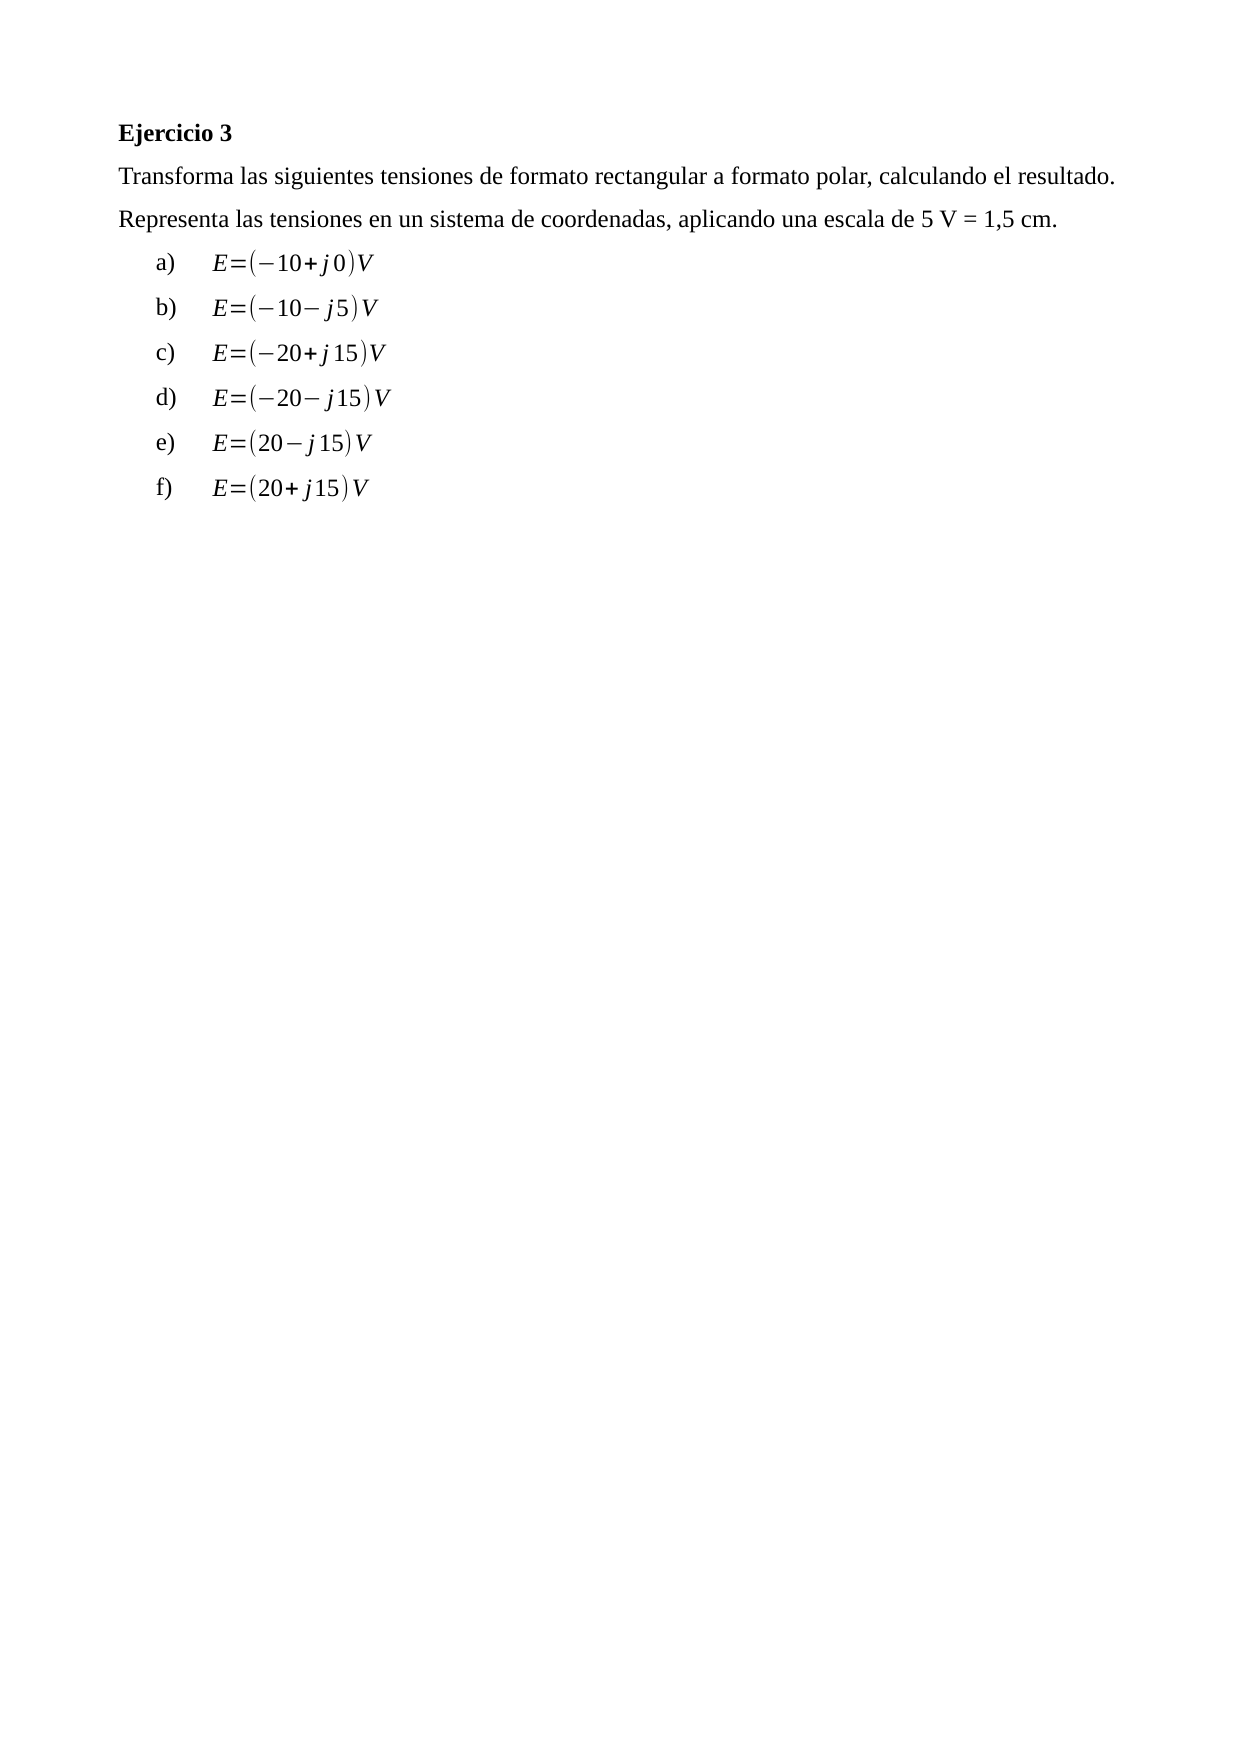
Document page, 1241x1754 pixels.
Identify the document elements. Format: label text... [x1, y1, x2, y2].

text Ejercicio 3 [118, 118, 1122, 147]
text Transforma las siguientes tensiones de formato rectangular a formato polar, calculando el resultado. Representa las tensiones en un sistema de coordenadas, aplicando una escala de 5 V = 1,5 cm. [118, 161, 1122, 233]
